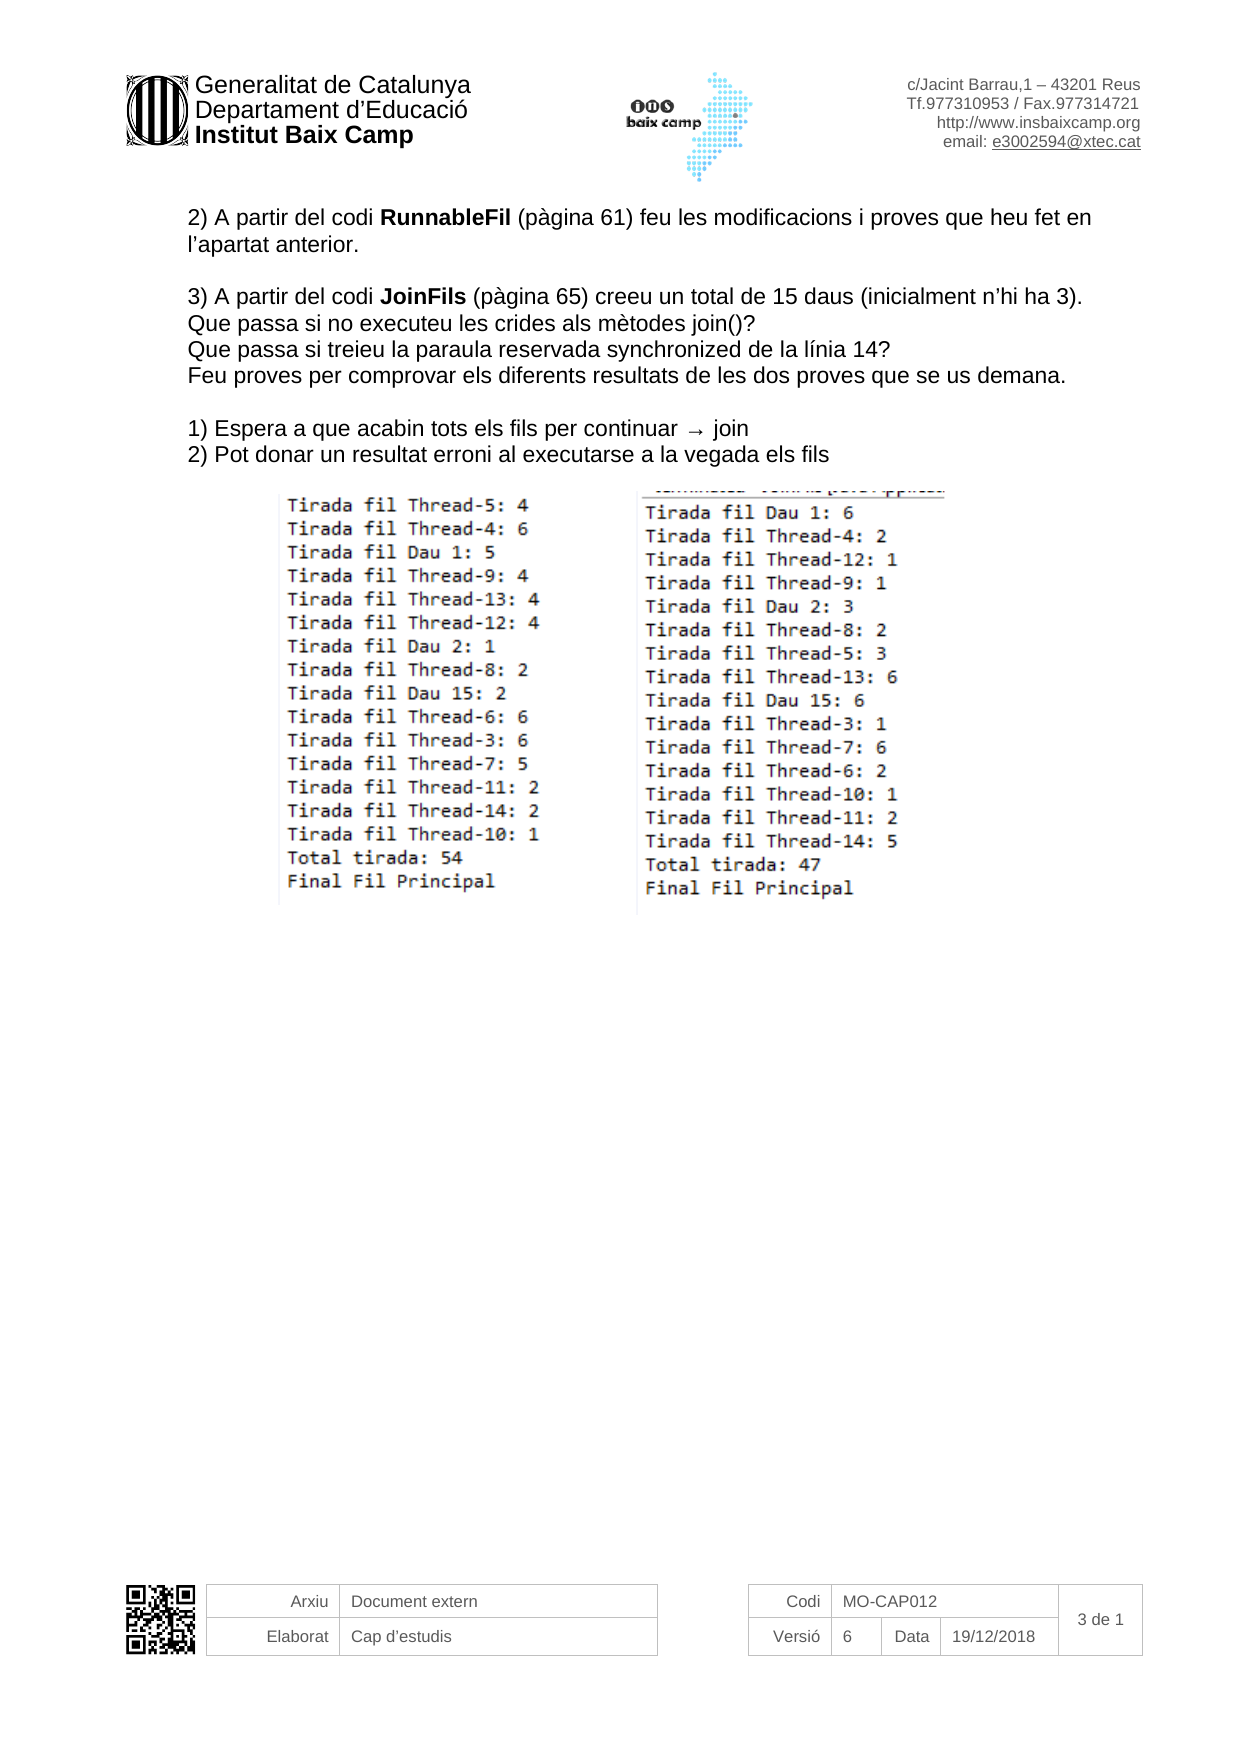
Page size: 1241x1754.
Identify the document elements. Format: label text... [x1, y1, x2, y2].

text Feu proves per comprovar els diferents resultats de les dos proves que se us demana. [187, 362, 1137, 389]
text 3) A partir del codi JoinFils (pàgina 65) creeu un total de 15 daus (inicialment n’hi ha 3). [187, 283, 1137, 309]
text 2) Pot donar un resultat erroni al executarse a la vegada els fils [187, 441, 1137, 468]
picture [621, 58, 754, 191]
text 1) Espera a que acabin tots els fils per continuar → join [187, 415, 1137, 441]
text Que passa si treieu la paraula reservada synchronized de la línia 14? [187, 336, 1137, 362]
text Que passa si no executeu les crides als mètodes join()? [187, 309, 1137, 336]
picture [126, 75, 189, 146]
picture [636, 491, 945, 915]
text 2) A partir del codi RunnableFil (pàgina 61) feu les modificacions i proves que heu fet en l’apartat anterior. [187, 204, 1137, 257]
picture [278, 494, 563, 905]
